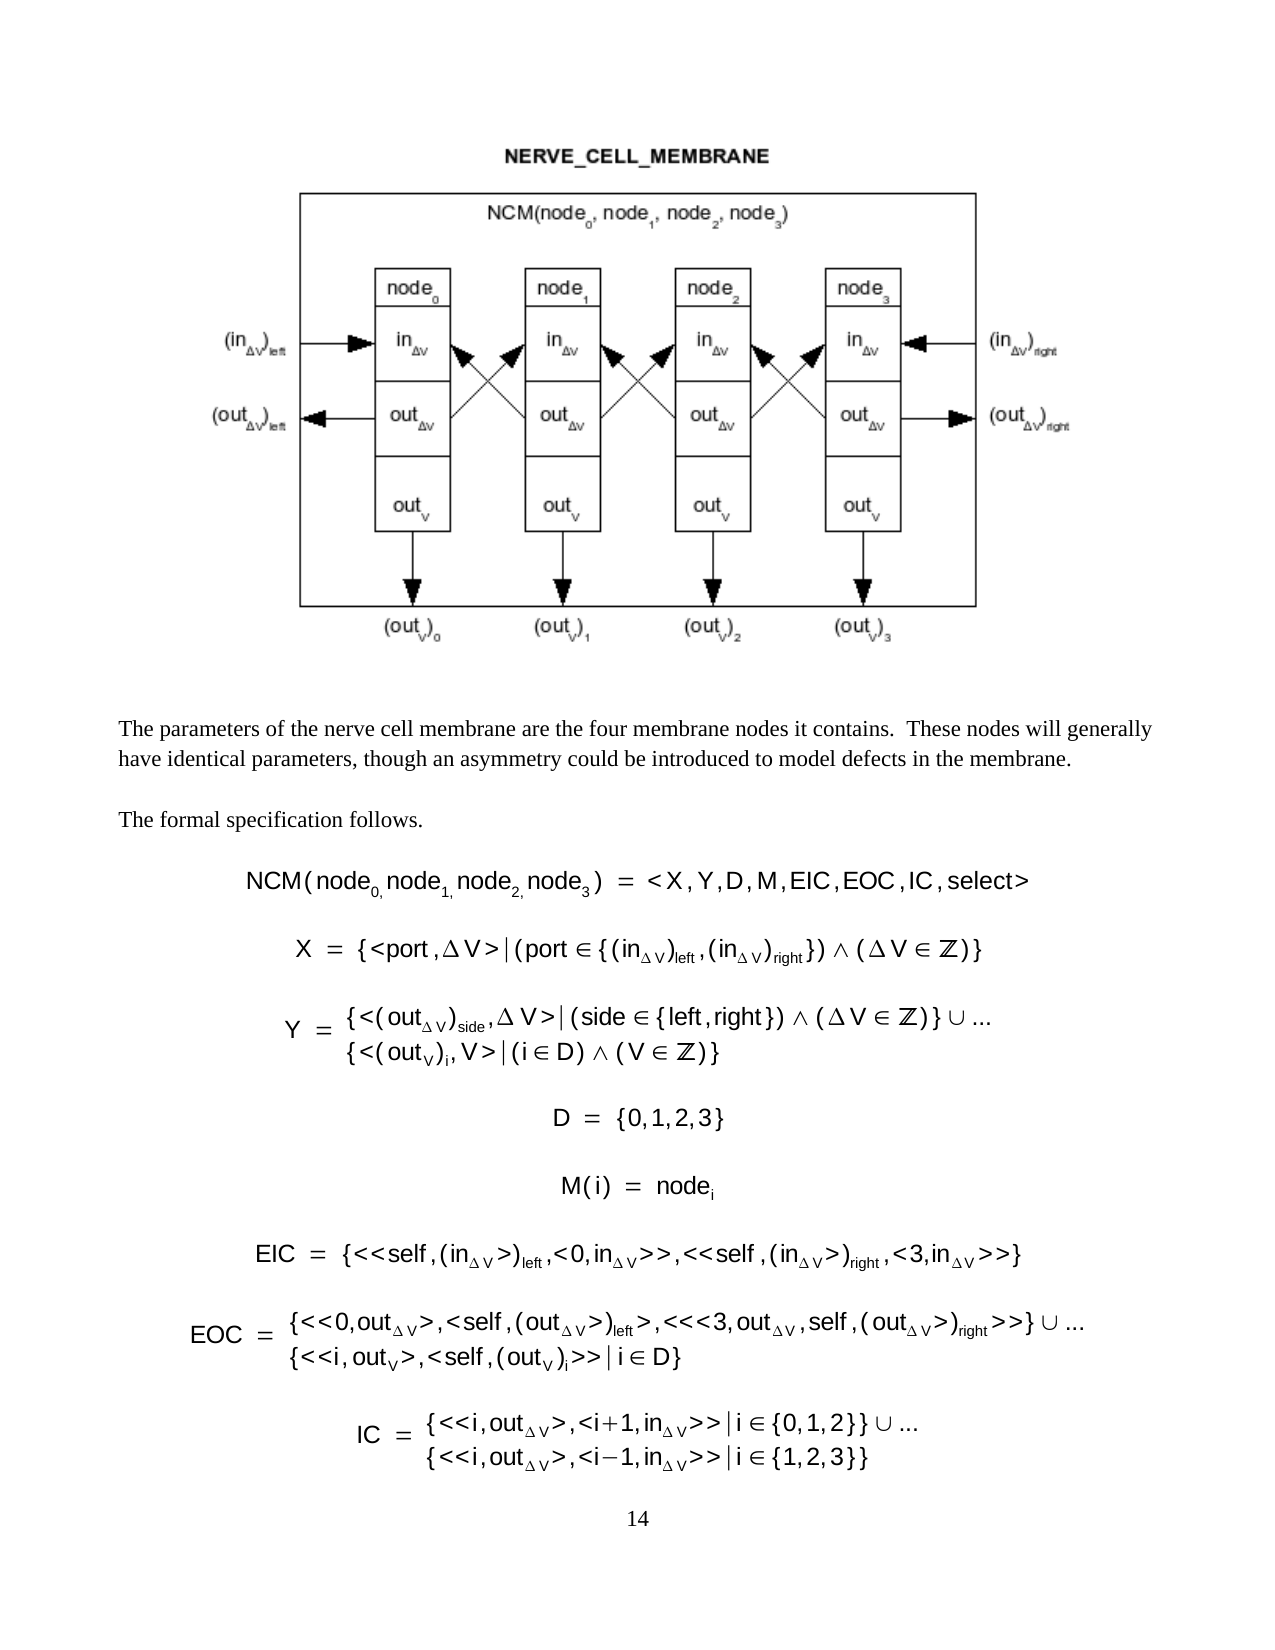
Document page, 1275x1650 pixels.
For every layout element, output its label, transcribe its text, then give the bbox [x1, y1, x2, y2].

text The formal specification follows. [118, 807, 1157, 832]
picture [187, 118, 1088, 681]
text The parameters of the nerve cell membrane are the four membrane nodes it contains. These nodes will generally have identical parameters, though an asymmetry could be introduced to model defects in the membrane. [118, 716, 1157, 771]
